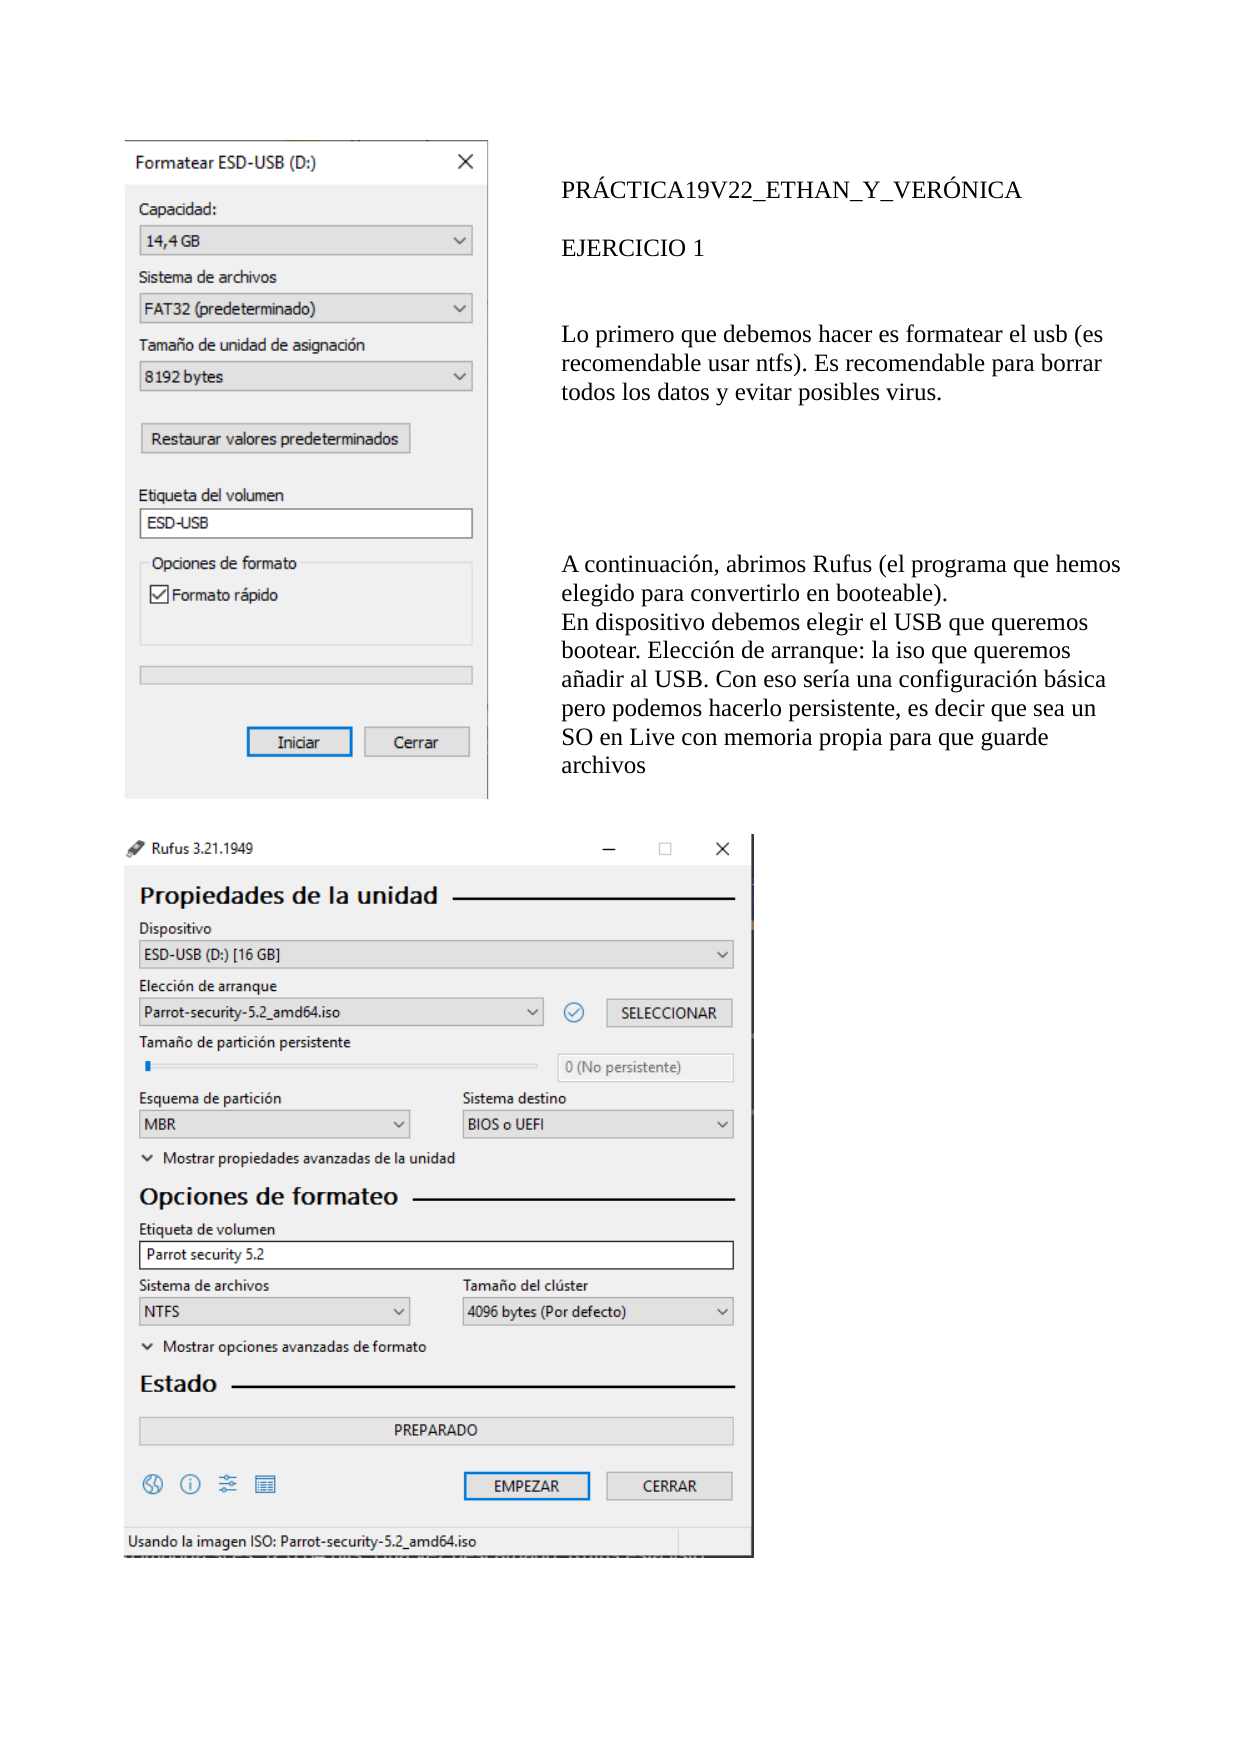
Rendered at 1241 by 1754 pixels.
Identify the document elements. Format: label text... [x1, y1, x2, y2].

text PRÁCTICA19V22_ETHAN_Y_VERÓNICA [489, 176, 1122, 204]
text En dispositivo debemos elegir el USB que queremos bootear. Elección de arranque: la iso que queremos añadir al USB. Con eso sería una configuración básica pero podemos hacerlo persistente, es decir que sea un SO en Live con memoria propia para que guarde archivos [489, 607, 1122, 779]
text EJERCICIO 1 [489, 233, 1122, 262]
text Lo primero que debemos hacer es formatear el usb (es recomendable usar ntfs). Es recomendable para borrar todos los datos y evitar posibles virus. [489, 319, 1122, 406]
text A continuación, abrimos Rufus (el programa que hemos elegido para convertirlo en booteable). [489, 549, 1122, 607]
picture [123, 834, 754, 1558]
picture [124, 140, 489, 799]
